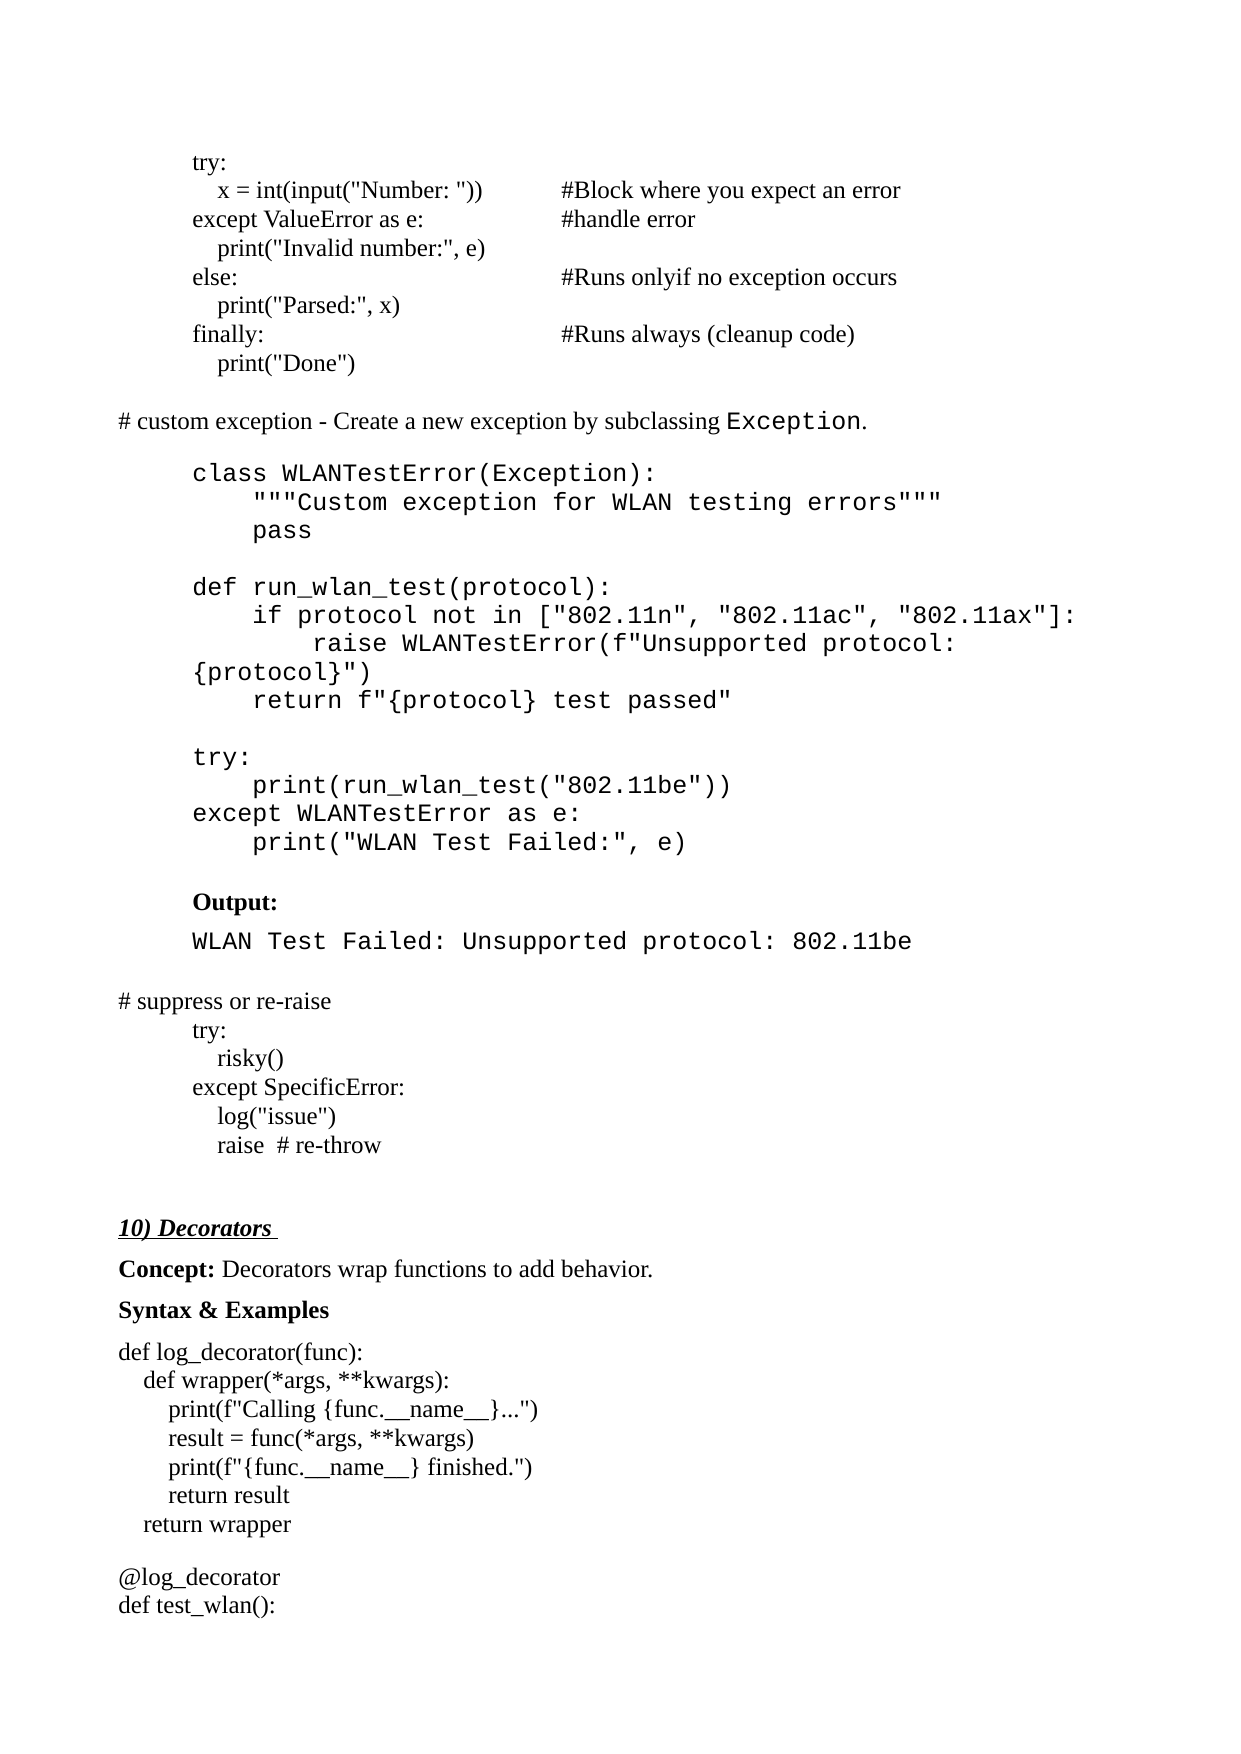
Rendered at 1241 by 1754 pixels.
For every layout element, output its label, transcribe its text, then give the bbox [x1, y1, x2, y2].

text raise WLANTestError(f"Unsupported protocol: {protocol}") [192, 631, 1122, 687]
text except SpecificError: [192, 1072, 1122, 1101]
text log("issue") [192, 1101, 1122, 1130]
text Output: [192, 887, 1122, 916]
text print(f"Calling {func.__name__}...") [118, 1394, 1122, 1423]
text # custom exception - Create a new exception by subclassing Exception. [118, 406, 1122, 437]
text Syntax & Examples [118, 1296, 1122, 1324]
text return f"{protocol} test passed" [192, 687, 1122, 716]
text raise # re-throw [192, 1130, 1122, 1158]
text risky() [192, 1043, 1122, 1072]
text def run_wlan_test(protocol): [192, 574, 1122, 602]
text print("Parsed:", x) [192, 291, 1122, 319]
text return result [118, 1481, 1122, 1509]
text WLAN Test Failed: Unsupported protocol: 802.11be [192, 928, 1122, 957]
text except ValueError as e: #handle error [192, 204, 1122, 233]
text def wrapper(*args, **kwargs): [118, 1366, 1122, 1394]
text print("Invalid number:", e) [192, 233, 1122, 262]
text print("Done") [192, 348, 1122, 377]
text else: #Runs onlyif no exception occurs [192, 262, 1122, 291]
text """Custom exception for WLAN testing errors""" [192, 489, 1122, 517]
subtitle 10) Decorators [118, 1213, 1122, 1242]
text result = func(*args, **kwargs) [118, 1423, 1122, 1452]
text try: [192, 1015, 1122, 1043]
text @log_decorator [118, 1562, 1122, 1590]
text print(run_wlan_test("802.11be")) [192, 772, 1122, 801]
text def test_wlan(): [118, 1590, 1122, 1619]
text print(f"{func.__name__} finished.") [118, 1452, 1122, 1481]
text except WLANTestError as e: [192, 801, 1122, 829]
text x = int(input("Number: ")) #Block where you expect an error [192, 176, 1122, 204]
text class WLANTestError(Exception): [192, 461, 1122, 489]
text # suppress or re-raise [118, 986, 1122, 1015]
text Concept: Decorators wrap functions to add behavior. [118, 1254, 1122, 1283]
text return wrapper [118, 1509, 1122, 1538]
text try: [192, 147, 1122, 176]
text try: [192, 744, 1122, 772]
text def log_decorator(func): [118, 1337, 1122, 1366]
text print("WLAN Test Failed:", e) [192, 829, 1122, 857]
text if protocol not in ["802.11n", "802.11ac", "802.11ax"]: [192, 602, 1122, 631]
text finally: #Runs always (cleanup code) [192, 319, 1122, 348]
text pass [192, 517, 1122, 546]
